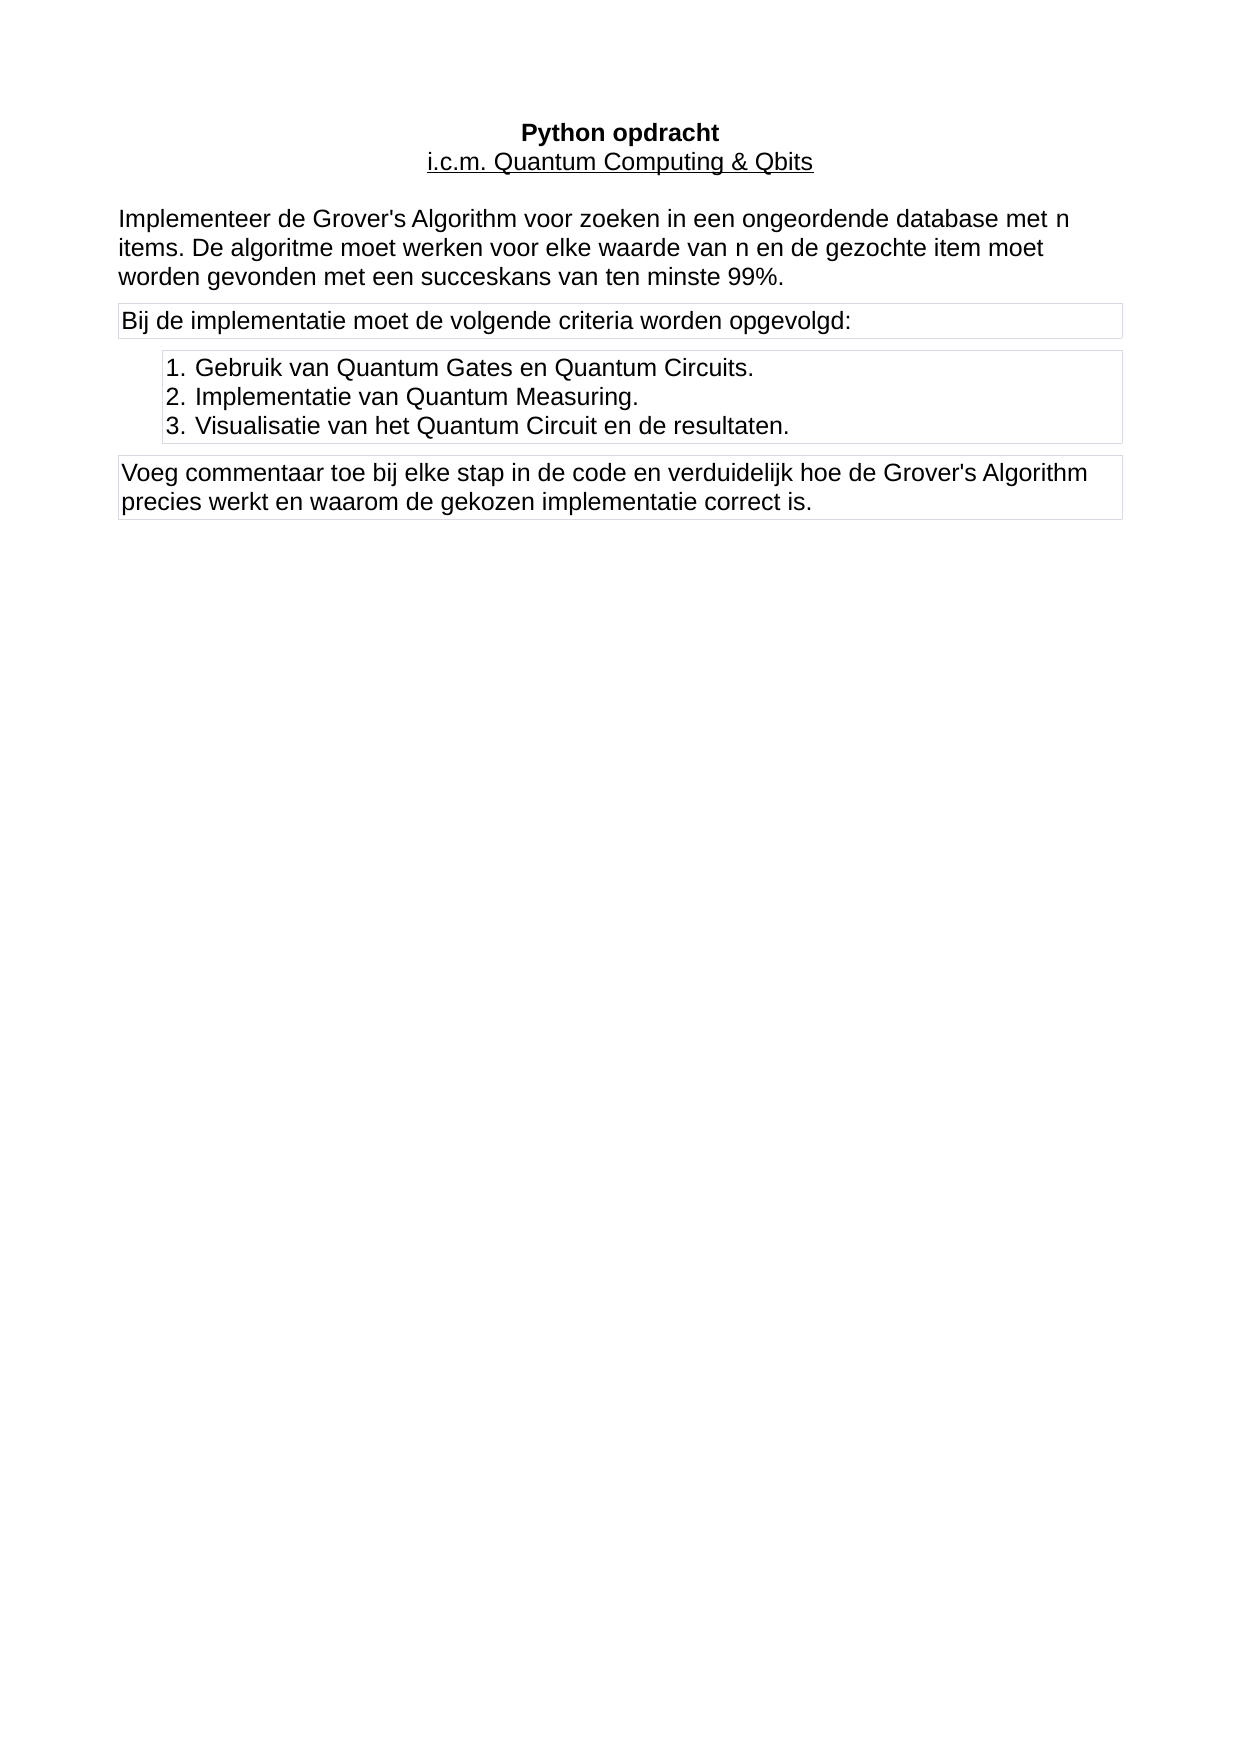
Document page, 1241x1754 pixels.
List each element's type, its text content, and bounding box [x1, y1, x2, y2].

list Gebruik van Quantum Gates en Quantum Circuits. [163, 351, 1122, 379]
list Visualisatie van het Quantum Circuit en de resultaten. [163, 408, 1122, 443]
text Python opdracht [118, 118, 1122, 147]
text Implementeer de Grover's Algorithm voor zoeken in een ongeordende database met n items. De algoritme moet werken voor elke waarde van n en de gezochte item moet worden gevonden met een succeskans van ten minste 99%. [118, 204, 1122, 291]
list Implementatie van Quantum Measuring. [163, 379, 1122, 408]
text Bij de implementatie moet de volgende criteria worden opgevolgd: [119, 304, 1122, 338]
text i.c.m. Quantum Computing & Qbits [118, 147, 1122, 176]
text Voeg commentaar toe bij elke stap in de code en verduidelijk hoe de Grover's Algorithm precies werkt en waarom de gekozen implementatie correct is. [119, 456, 1122, 519]
